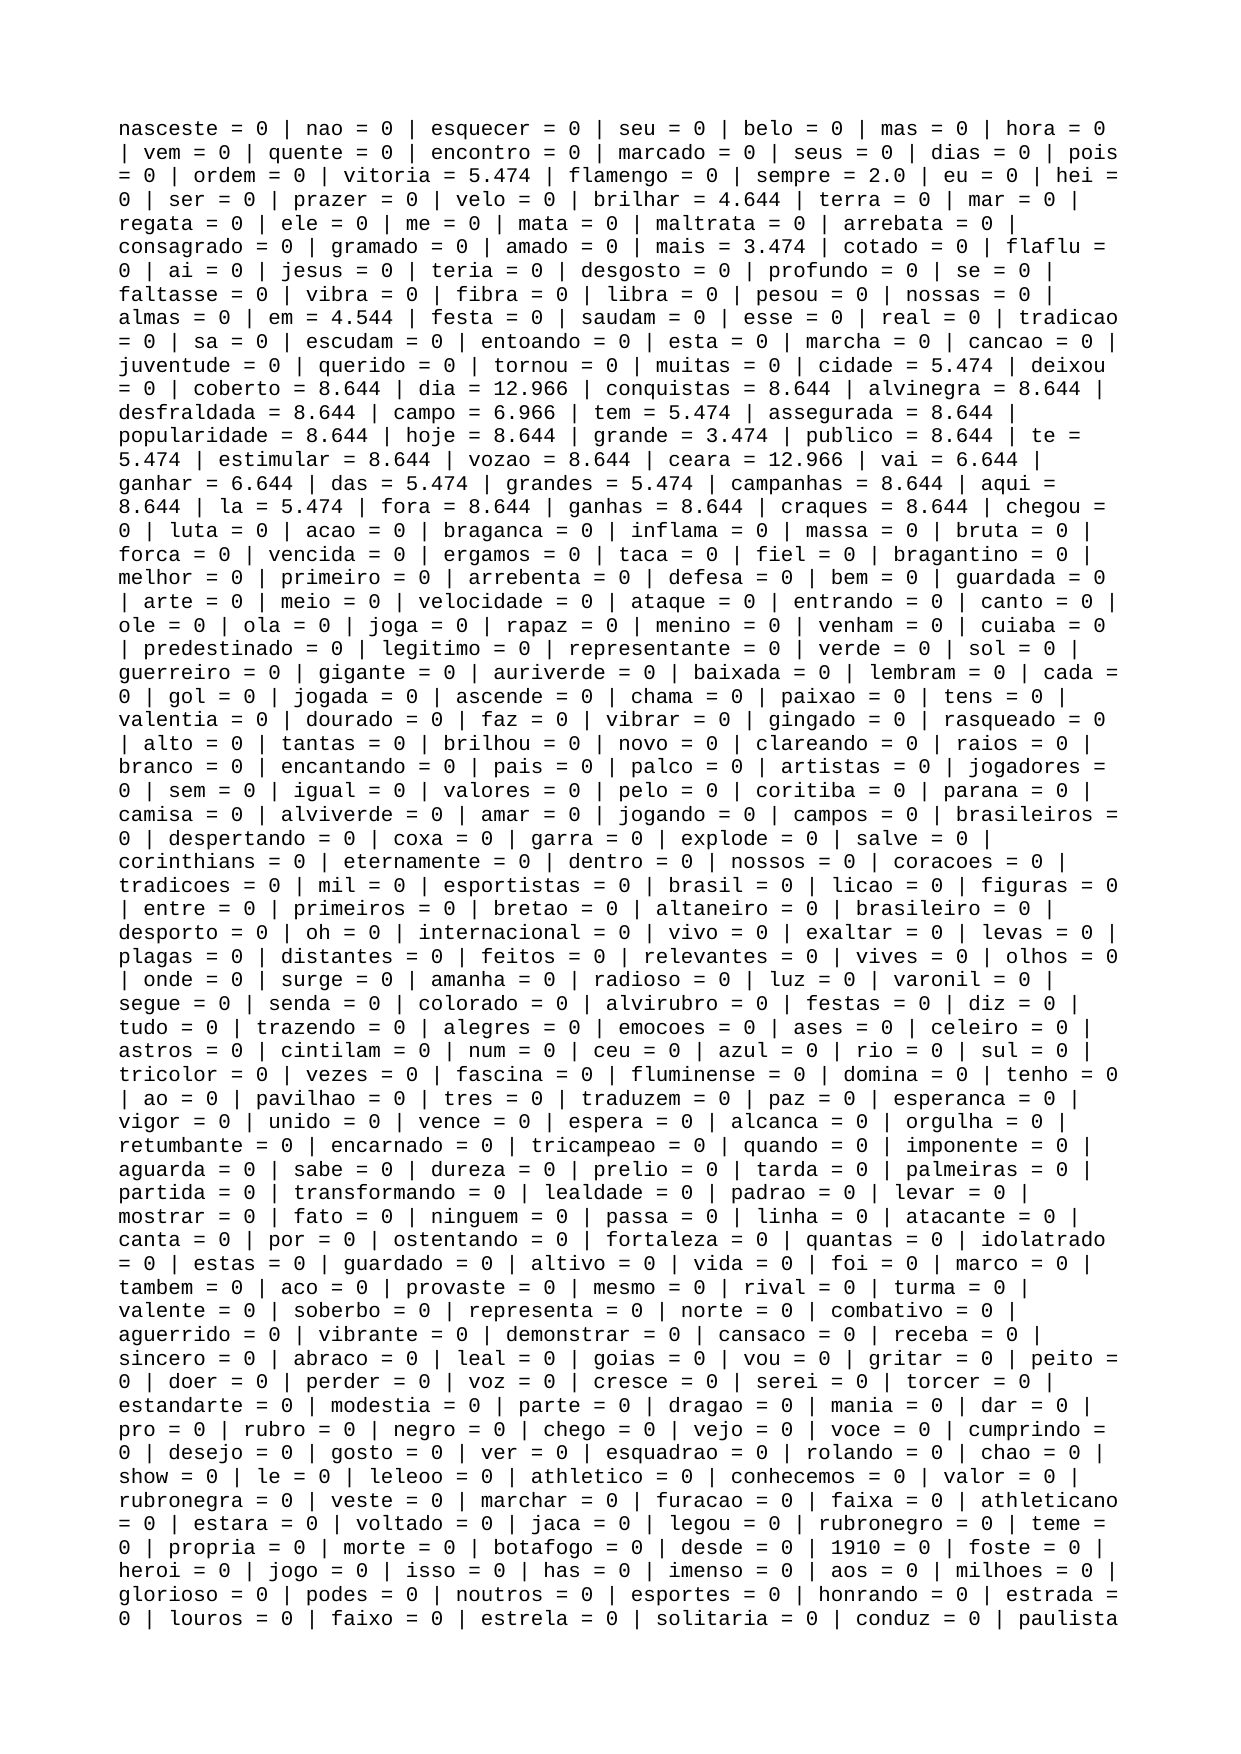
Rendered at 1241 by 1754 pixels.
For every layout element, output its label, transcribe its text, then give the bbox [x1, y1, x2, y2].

text nasceste = 0 | nao = 0 | esquecer = 0 | seu = 0 | belo = 0 | mas = 0 | hora = 0 | vem = 0 | quente = 0 | encontro = 0 | marcado = 0 | seus = 0 | dias = 0 | pois = 0 | ordem = 0 | vitoria = 5.474 | flamengo = 0 | sempre = 2.0 | eu = 0 | hei = 0 | ser = 0 | prazer = 0 | velo = 0 | brilhar = 4.644 | terra = 0 | mar = 0 | regata = 0 | ele = 0 | me = 0 | mata = 0 | maltrata = 0 | arrebata = 0 | consagrado = 0 | gramado = 0 | amado = 0 | mais = 3.474 | cotado = 0 | flaflu = 0 | ai = 0 | jesus = 0 | teria = 0 | desgosto = 0 | profundo = 0 | se = 0 | faltasse = 0 | vibra = 0 | fibra = 0 | libra = 0 | pesou = 0 | nossas = 0 | almas = 0 | em = 4.544 | festa = 0 | saudam = 0 | esse = 0 | real = 0 | tradicao = 0 | sa = 0 | escudam = 0 | entoando = 0 | esta = 0 | marcha = 0 | cancao = 0 | juventude = 0 | querido = 0 | tornou = 0 | muitas = 0 | cidade = 5.474 | deixou = 0 | coberto = 8.644 | dia = 12.966 | conquistas = 8.644 | alvinegra = 8.644 | desfraldada = 8.644 | campo = 6.966 | tem = 5.474 | assegurada = 8.644 | popularidade = 8.644 | hoje = 8.644 | grande = 3.474 | publico = 8.644 | te = 5.474 | estimular = 8.644 | vozao = 8.644 | ceara = 12.966 | vai = 6.644 | ganhar = 6.644 | das = 5.474 | grandes = 5.474 | campanhas = 8.644 | aqui = 8.644 | la = 5.474 | fora = 8.644 | ganhas = 8.644 | craques = 8.644 | chegou = 0 | luta = 0 | acao = 0 | braganca = 0 | inflama = 0 | massa = 0 | bruta = 0 | forca = 0 | vencida = 0 | ergamos = 0 | taca = 0 | fiel = 0 | bragantino = 0 | melhor = 0 | primeiro = 0 | arrebenta = 0 | defesa = 0 | bem = 0 | guardada = 0 | arte = 0 | meio = 0 | velocidade = 0 | ataque = 0 | entrando = 0 | canto = 0 | ole = 0 | ola = 0 | joga = 0 | rapaz = 0 | menino = 0 | venham = 0 | cuiaba = 0 | predestinado = 0 | legitimo = 0 | representante = 0 | verde = 0 | sol = 0 | guerreiro = 0 | gigante = 0 | auriverde = 0 | baixada = 0 | lembram = 0 | cada = 0 | gol = 0 | jogada = 0 | ascende = 0 | chama = 0 | paixao = 0 | tens = 0 | valentia = 0 | dourado = 0 | faz = 0 | vibrar = 0 | gingado = 0 | rasqueado = 0 | alto = 0 | tantas = 0 | brilhou = 0 | novo = 0 | clareando = 0 | raios = 0 | branco = 0 | encantando = 0 | pais = 0 | palco = 0 | artistas = 0 | jogadores = 0 | sem = 0 | igual = 0 | valores = 0 | pelo = 0 | coritiba = 0 | parana = 0 | camisa = 0 | alviverde = 0 | amar = 0 | jogando = 0 | campos = 0 | brasileiros = 0 | despertando = 0 | coxa = 0 | garra = 0 | explode = 0 | salve = 0 | corinthians = 0 | eternamente = 0 | dentro = 0 | nossos = 0 | coracoes = 0 | tradicoes = 0 | mil = 0 | esportistas = 0 | brasil = 0 | licao = 0 | figuras = 0 | entre = 0 | primeiros = 0 | bretao = 0 | altaneiro = 0 | brasileiro = 0 | desporto = 0 | oh = 0 | internacional = 0 | vivo = 0 | exaltar = 0 | levas = 0 | plagas = 0 | distantes = 0 | feitos = 0 | relevantes = 0 | vives = 0 | olhos = 0 | onde = 0 | surge = 0 | amanha = 0 | radioso = 0 | luz = 0 | varonil = 0 | segue = 0 | senda = 0 | colorado = 0 | alvirubro = 0 | festas = 0 | diz = 0 | tudo = 0 | trazendo = 0 | alegres = 0 | emocoes = 0 | ases = 0 | celeiro = 0 | astros = 0 | cintilam = 0 | num = 0 | ceu = 0 | azul = 0 | rio = 0 | sul = 0 | tricolor = 0 | vezes = 0 | fascina = 0 | fluminense = 0 | domina = 0 | tenho = 0 | ao = 0 | pavilhao = 0 | tres = 0 | traduzem = 0 | paz = 0 | esperanca = 0 | vigor = 0 | unido = 0 | vence = 0 | espera = 0 | alcanca = 0 | orgulha = 0 | retumbante = 0 | encarnado = 0 | tricampeao = 0 | quando = 0 | imponente = 0 | aguarda = 0 | sabe = 0 | dureza = 0 | prelio = 0 | tarda = 0 | palmeiras = 0 | partida = 0 | transformando = 0 | lealdade = 0 | padrao = 0 | levar = 0 | mostrar = 0 | fato = 0 | ninguem = 0 | passa = 0 | linha = 0 | atacante = 0 | canta = 0 | por = 0 | ostentando = 0 | fortaleza = 0 | quantas = 0 | idolatrado = 0 | estas = 0 | guardado = 0 | altivo = 0 | vida = 0 | foi = 0 | marco = 0 | tambem = 0 | aco = 0 | provaste = 0 | mesmo = 0 | rival = 0 | turma = 0 | valente = 0 | soberbo = 0 | representa = 0 | norte = 0 | combativo = 0 | aguerrido = 0 | vibrante = 0 | demonstrar = 0 | cansaco = 0 | receba = 0 | sincero = 0 | abraco = 0 | leal = 0 | goias = 0 | vou = 0 | gritar = 0 | peito = 0 | doer = 0 | perder = 0 | voz = 0 | cresce = 0 | serei = 0 | torcer = 0 | estandarte = 0 | modestia = 0 | parte = 0 | dragao = 0 | mania = 0 | dar = 0 | pro = 0 | rubro = 0 | negro = 0 | chego = 0 | vejo = 0 | voce = 0 | cumprindo = 0 | desejo = 0 | gosto = 0 | ver = 0 | esquadrao = 0 | rolando = 0 | chao = 0 | show = 0 | le = 0 | leleoo = 0 | athletico = 0 | conhecemos = 0 | valor = 0 | rubronegra = 0 | veste = 0 | marchar = 0 | furacao = 0 | faixa = 0 | athleticano = 0 | estara = 0 | voltado = 0 | jaca = 0 | legou = 0 | rubronegro = 0 | teme = 0 | propria = 0 | morte = 0 | botafogo = 0 | desde = 0 | 1910 = 0 | foste = 0 | heroi = 0 | jogo = 0 | isso = 0 | has = 0 | imenso = 0 | aos = 0 | milhoes = 0 | glorioso = 0 | podes = 0 | noutros = 0 | esportes = 0 | honrando = 0 | estrada = 0 | louros = 0 | faixo = 0 | estrela = 0 | solitaria = 0 | conduz = 0 | paulista [118, 118, 1122, 1631]
